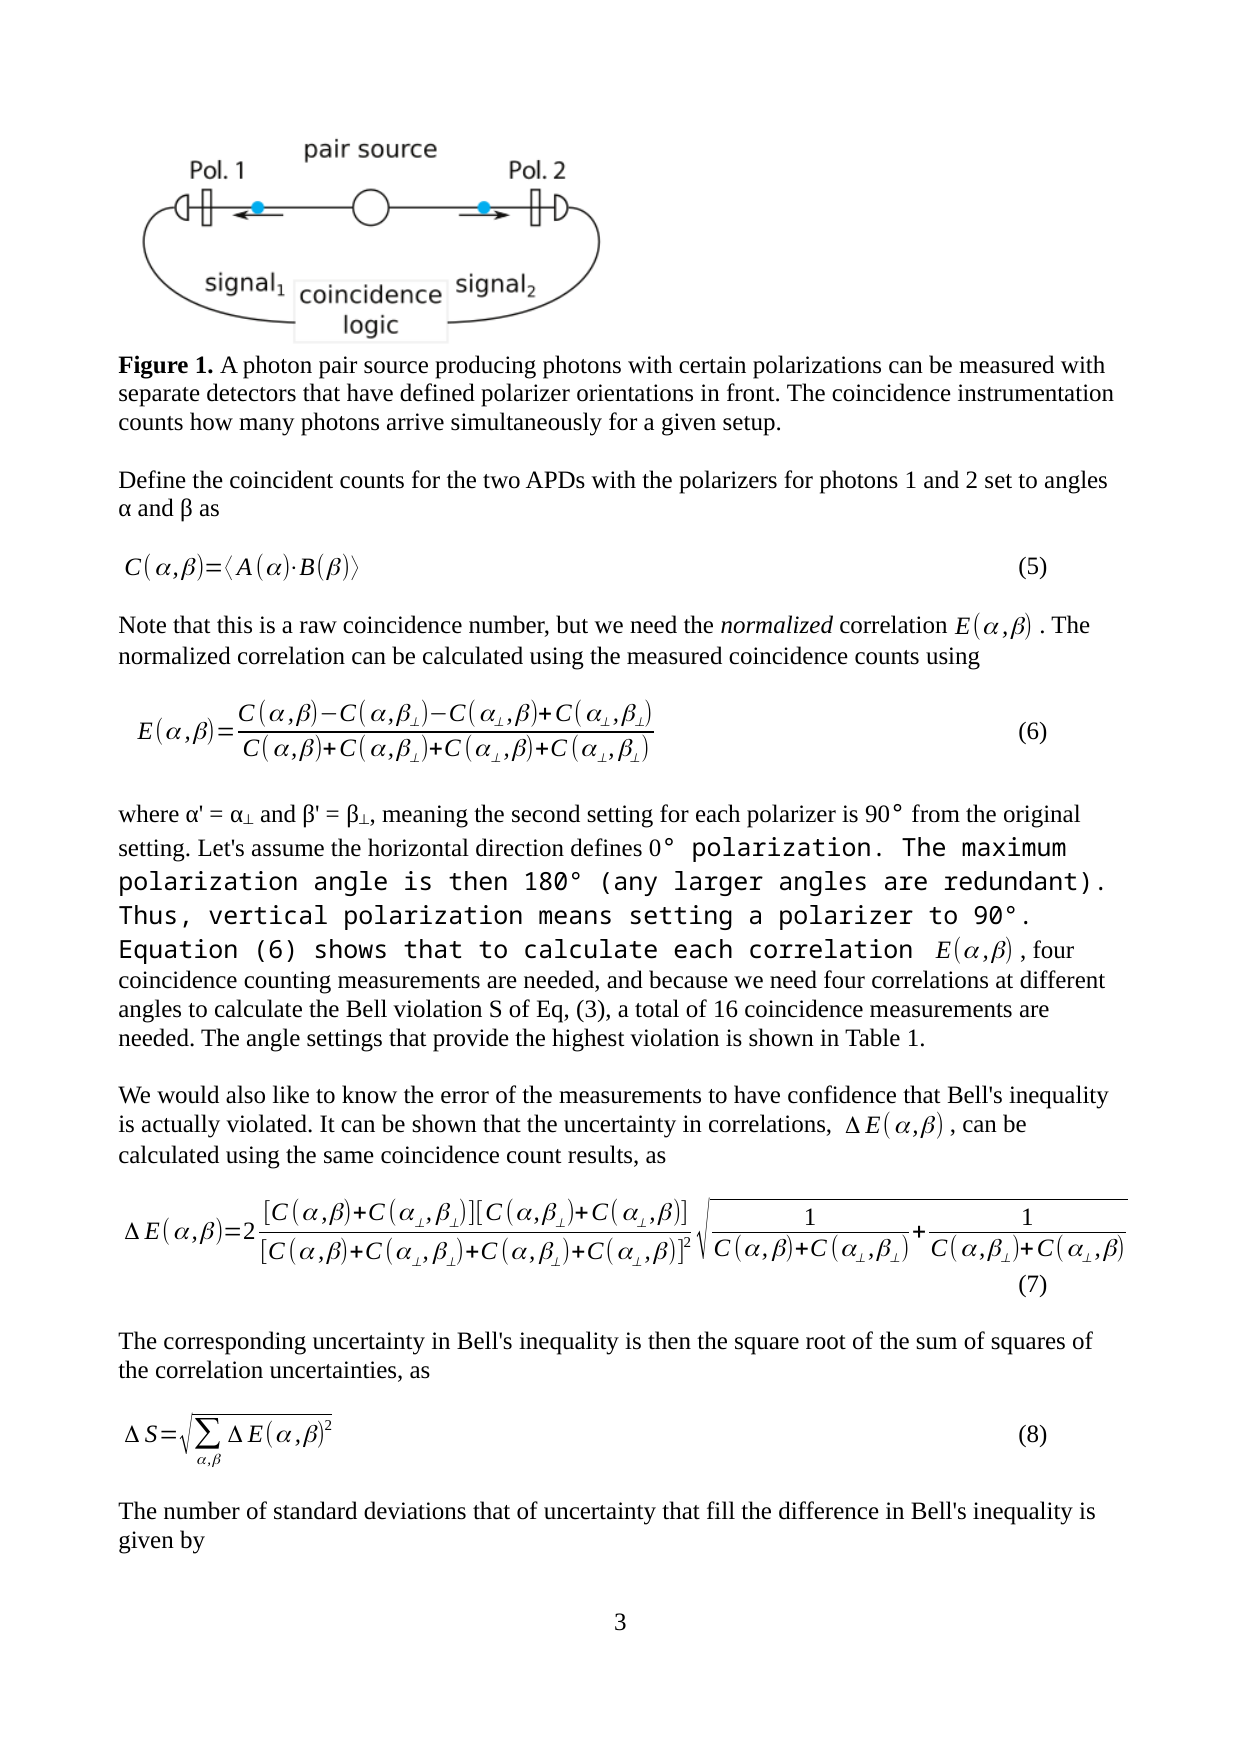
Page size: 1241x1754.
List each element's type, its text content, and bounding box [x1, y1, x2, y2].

text Define the coincident counts for the two APDs with the polarizers for photons 1 and 2 set to angles α and β as [118, 465, 1122, 522]
text The number of standard deviations that of uncertainty that fill the difference in Bell's inequality is given by [118, 1496, 1122, 1554]
text Note that this is a raw coincidence number, but we need the normalized correlation. The normalized correlation can be calculated using the measured coincidence counts using [118, 610, 1122, 669]
text (7) [118, 1269, 1122, 1298]
text Figure 1. A photon pair source producing photons with certain polarizations can be measured with separate detectors that have defined polarizer orientations in front. The coincidence instrumentation counts how many photons arrive simultaneously for a given setup. [118, 118, 1122, 436]
text We would also like to know the error of the measurements to have confidence that Bell's inequality is actually violated. It can be shown that the uncertainty in correlations, , can be calculated using the same coincidence count results, as [118, 1081, 1122, 1168]
text (5) [118, 551, 1122, 582]
text The corresponding uncertainty in Bell's inequality is then the square root of the sum of squares of the correlation uncertainties, as [118, 1326, 1122, 1384]
picture [130, 128, 611, 350]
text (8) [118, 1413, 1122, 1468]
text (6) [118, 698, 1122, 766]
text where α' = α⟂ and β' = β⟂, meaning the second setting for each polarizer is 90° from the original setting. Let's assume the horizontal direction defines 0° polarization. The maximum polarization angle is then 180° (any larger angles are redundant). Thus, vertical polarization means setting a polarizer to 90°. Equation (6) shows that to calculate each correlation , four coincidence counting measurements are needed, and because we need four correlations at different angles to calculate the Bell violation S of Eq, (3), a total of 16 coincidence measurements are needed. The angle settings that provide the highest violation is shown in Table 1. [118, 795, 1122, 1052]
